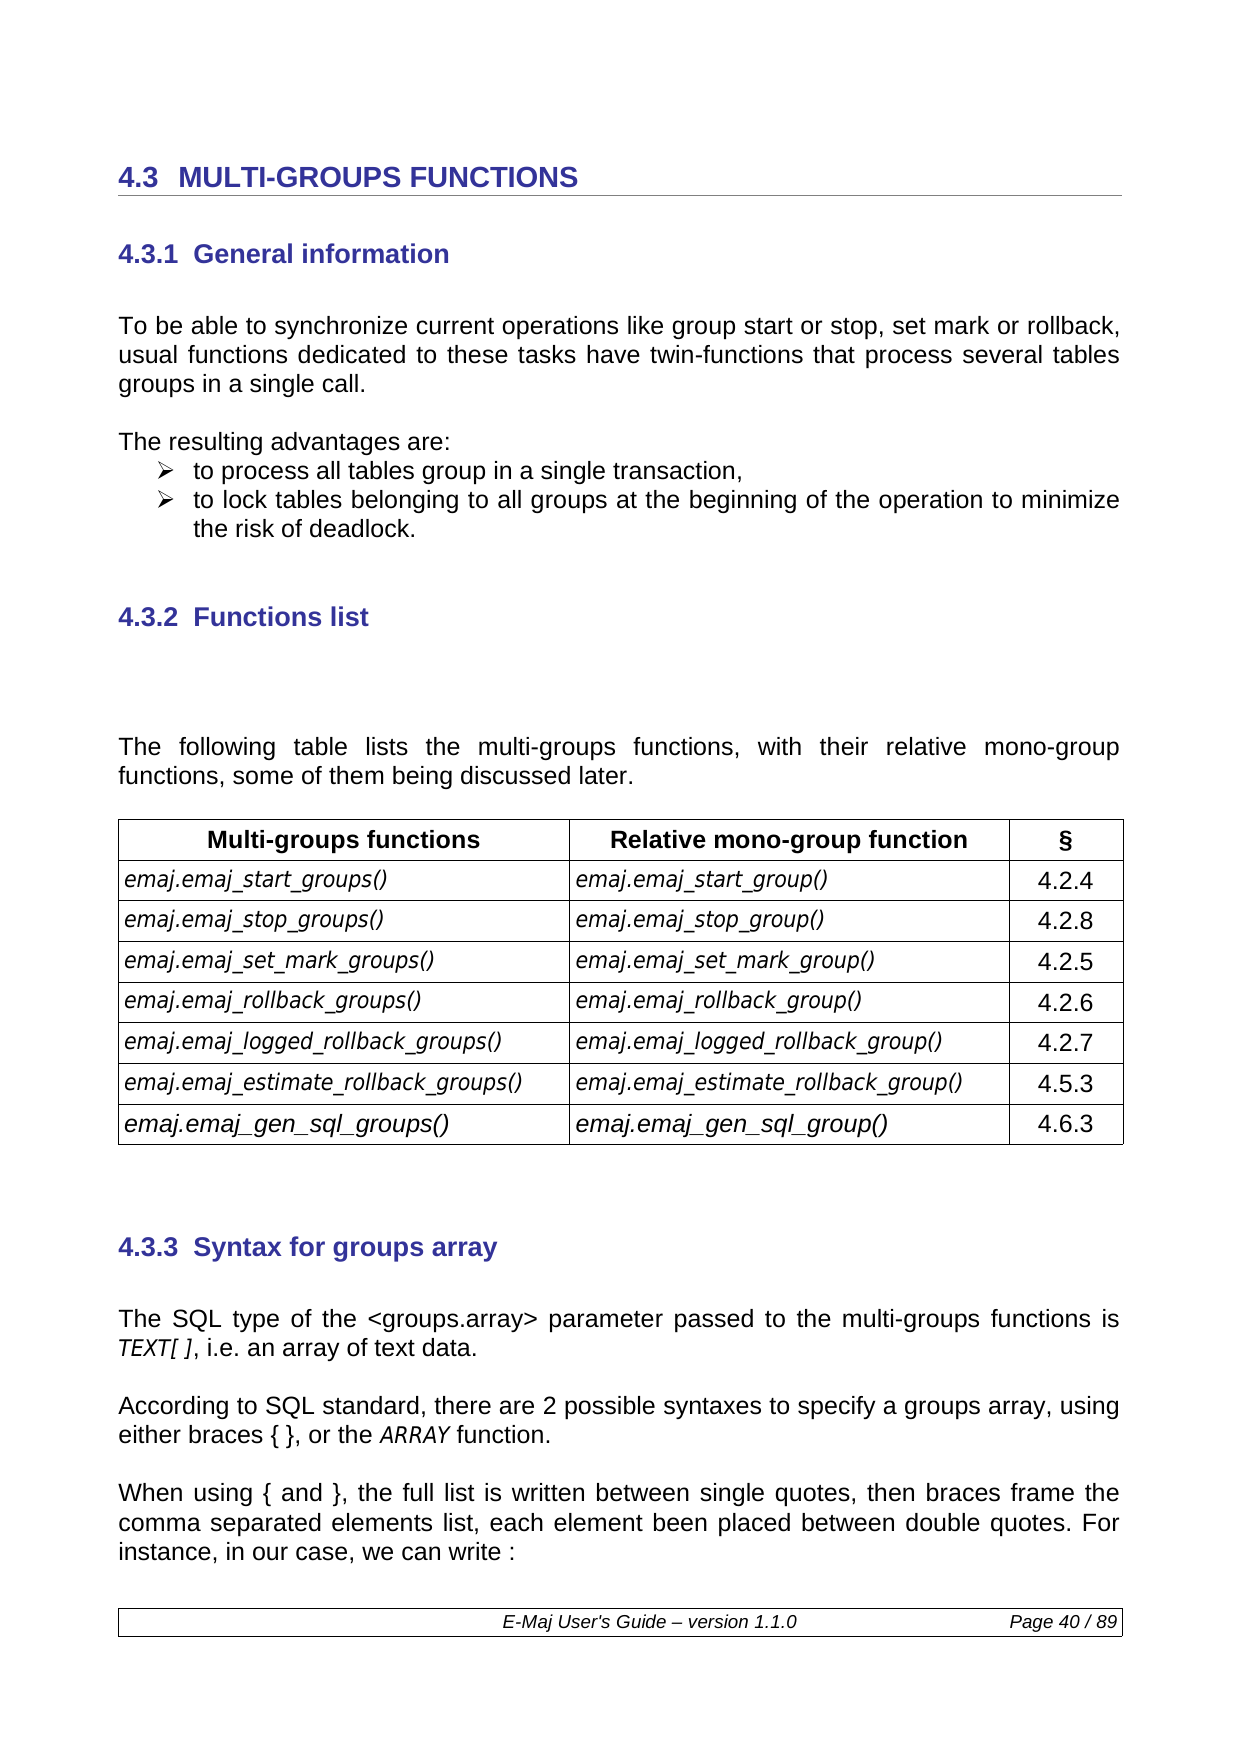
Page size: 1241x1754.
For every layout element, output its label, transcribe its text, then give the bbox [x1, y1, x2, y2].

text When using { and }, the full list is written between single quotes, then braces frame the comma separated elements list, each element been placed between double quotes. For instance, in our case, we can write : [118, 1478, 1122, 1566]
table_cell 4.2.6 [1010, 983, 1123, 1022]
table_cell emaj.emaj_start_groups() [119, 861, 569, 900]
text To be able to synchronize current operations like group start or stop, set mark or rollback, usual functions dedicated to these tasks have twin-functions that process several tables groups in a single call. [118, 311, 1122, 398]
table_cell emaj.emaj_rollback_groups() [119, 983, 569, 1022]
text The SQL type of the <groups.array> parameter passed to the multi-groups functions is TEXT[ ], i.e. an array of text data. [118, 1304, 1122, 1362]
list to lock tables belonging to all groups at the beginning of the operation to minimize the risk of deadlock. [156, 485, 1122, 543]
list to process all tables group in a single transaction, [156, 456, 1122, 485]
text According to SQL standard, there are 2 possible syntaxes to specify a groups array, using either braces { }, or the ARRAY function. [118, 1391, 1122, 1449]
table_cell emaj.emaj_start_group() [570, 861, 1009, 900]
table_header § [1010, 820, 1123, 860]
table_cell 4.2.5 [1010, 942, 1123, 982]
table_header Relative mono-group function [570, 820, 1009, 860]
table_cell emaj.emaj_gen_sql_groups() [119, 1105, 569, 1144]
table_cell 4.2.4 [1010, 861, 1123, 900]
table_cell 4.2.7 [1010, 1023, 1123, 1063]
subtitle Syntax for groups array [118, 1231, 1122, 1262]
table_cell 4.5.3 [1010, 1064, 1123, 1103]
table_cell emaj.emaj_set_mark_groups() [119, 942, 569, 982]
subtitle Functions list [118, 601, 1122, 632]
table_cell 4.6.3 [1010, 1105, 1123, 1144]
table_cell emaj.emaj_logged_rollback_groups() [119, 1023, 569, 1063]
text The resulting advantages are: [118, 427, 1122, 456]
table_cell emaj.emaj_logged_rollback_group() [570, 1023, 1009, 1063]
table_cell emaj.emaj_estimate_rollback_group() [570, 1064, 1009, 1103]
table_cell emaj.emaj_stop_groups() [119, 901, 569, 941]
table_cell emaj.emaj_stop_group() [570, 901, 1009, 941]
table_header Multi-groups functions [119, 820, 569, 860]
text The following table lists the multi-groups functions, with their relative mono-group functions, some of them being discussed later. [118, 732, 1122, 790]
table_cell emaj.emaj_set_mark_group() [570, 942, 1009, 982]
subtitle Multi-groups functions [118, 160, 1122, 195]
table_cell emaj.emaj_gen_sql_group() [570, 1105, 1009, 1144]
subtitle General information [118, 238, 1122, 269]
table_cell emaj.emaj_rollback_group() [570, 983, 1009, 1022]
table_cell emaj.emaj_estimate_rollback_groups() [119, 1064, 569, 1103]
table_cell 4.2.8 [1010, 901, 1123, 941]
